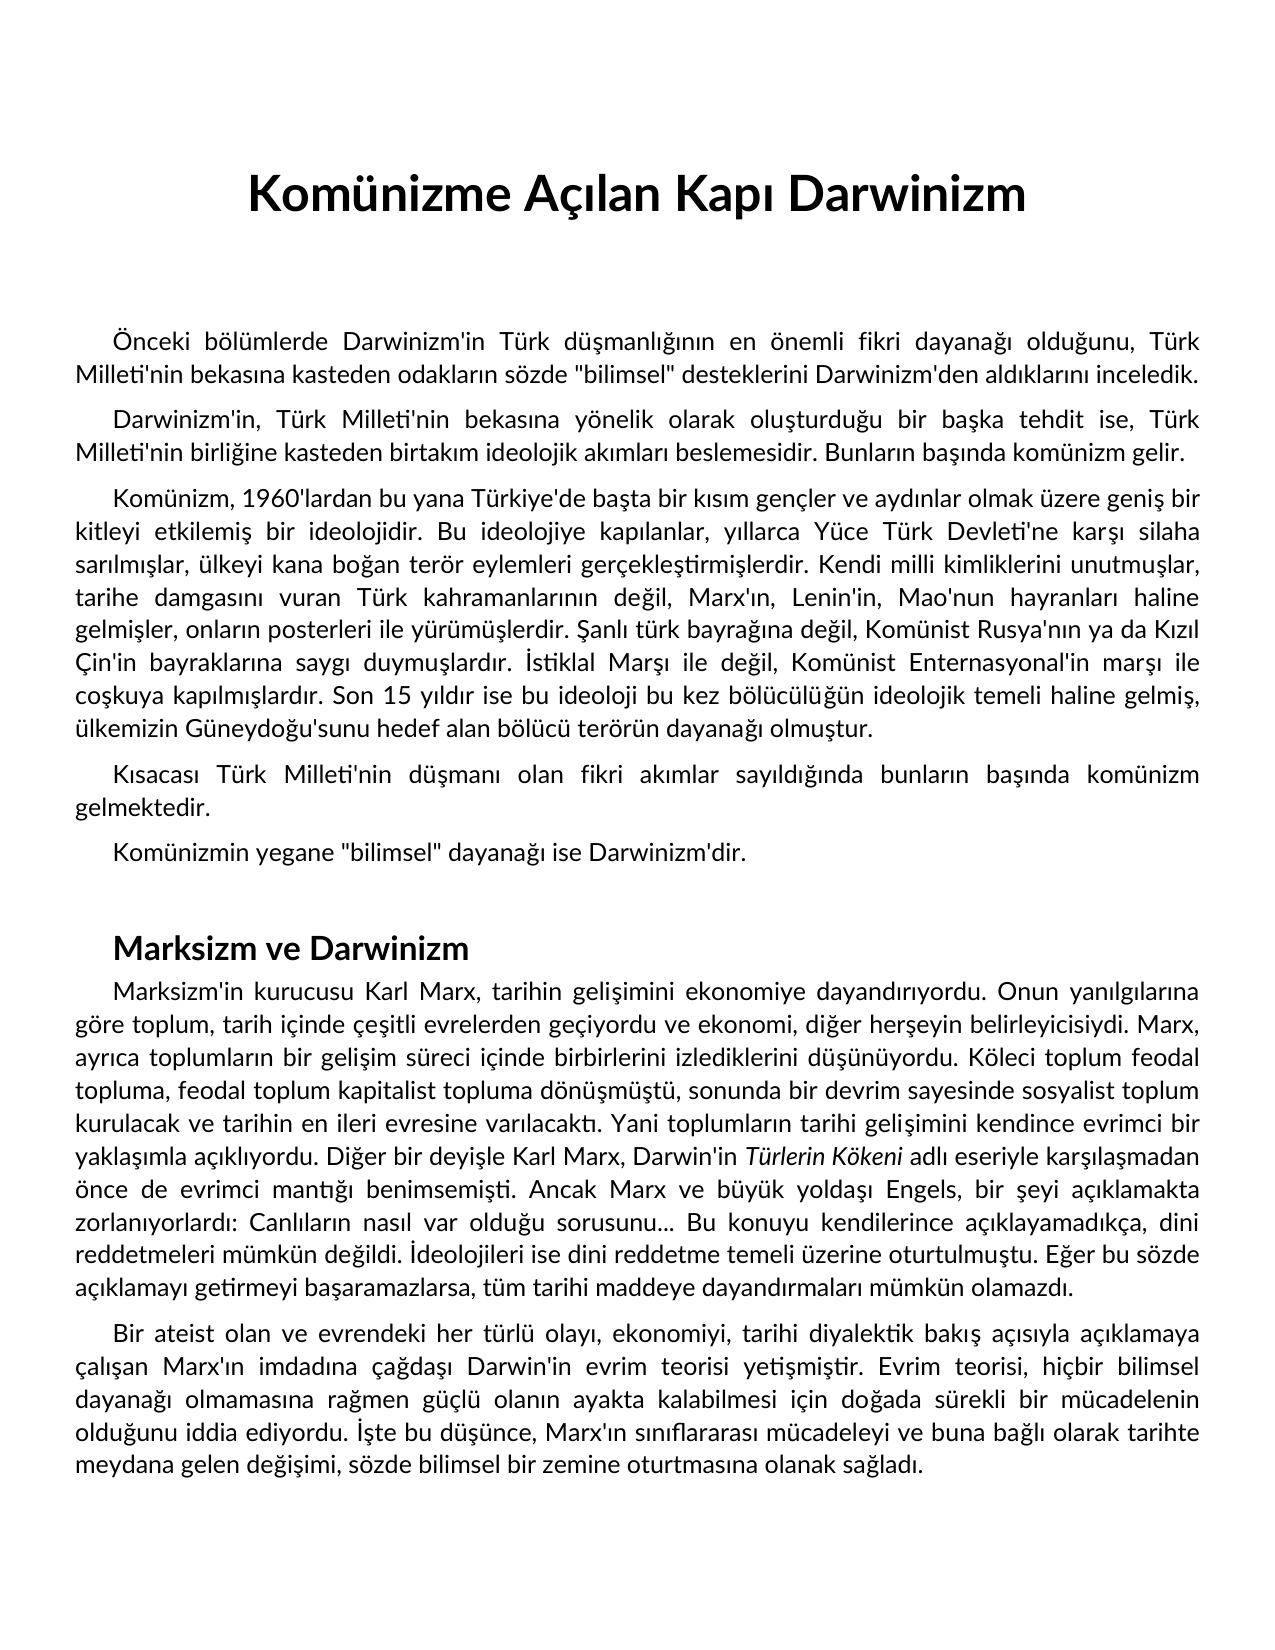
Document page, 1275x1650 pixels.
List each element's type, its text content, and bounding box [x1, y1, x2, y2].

text Marksizm'in kurucusu Karl Marx, tarihin gelişimini ekonomiye dayandırıyordu. Onun yanılgılarına göre toplum, tarih içinde çeşitli evrelerden geçiyordu ve ekonomi, diğer herşeyin belirleyicisiydi. Marx, ayrıca toplumların bir gelişim süreci içinde birbirlerini izlediklerini düşünüyordu. Köleci toplum feodal topluma, feodal toplum kapitalist topluma dönüşmüştü, sonunda bir devrim sayesinde sosyalist toplum kurulacak ve tarihin en ileri evresine varılacaktı. Yani toplumların tarihi gelişimini kendince evrimci bir yaklaşımla açıklıyordu. Diğer bir deyişle Karl Marx, Darwin'in Türlerin Kökeni adlı eseriyle karşılaşmadan önce de evrimci mantığı benimsemişti. Ancak Marx ve büyük yoldaşı Engels, bir şeyi açıklamakta zorlanıyorlardı: Canlıların nasıl var olduğu sorusunu... Bu konuyu kendilerince açıklayamadıkça, dini reddetmeleri mümkün değildi. İdeolojileri ise dini reddetme temeli üzerine oturtulmuştu. Eğer bu sözde açıklamayı getirmeyi başaramazlarsa, tüm tarihi maddeye dayandırmaları mümkün olamazdı. [75, 976, 1200, 1302]
text Komünizm, 1960'lardan bu yana Türkiye'de başta bir kısım gençler ve aydınlar olmak üzere geniş bir kitleyi etkilemiş bir ideolojidir. Bu ideolojiye kapılanlar, yıllarca Yüce Türk Devleti'ne karşı silaha sarılmışlar, ülkeyi kana boğan terör eylemleri gerçekleştirmişlerdir. Kendi milli kimliklerini unutmuşlar, tarihe damgasını vuran Türk kahramanlarının değil, Marx'ın, Lenin'in, Mao'nun hayranları haline gelmişler, onların posterleri ile yürümüşlerdir. Şanlı türk bayrağına değil, Komünist Rusya'nın ya da Kızıl Çin'in bayraklarına saygı duymuşlardır. İstiklal Marşı ile değil, Komünist Enternasyonal'in marşı ile coşkuya kapılmışlardır. Son 15 yıldır ise bu ideoloji bu kez bölücülüğün ideolojik temeli haline gelmiş, ülkemizin Güneydoğu'sunu hedef alan bölücü terörün dayanağı olmuştur. [75, 482, 1200, 743]
text Darwinizm'in, Türk Milleti'nin bekasına yönelik olarak oluşturduğu bir başka tehdit ise, Türk Milleti'nin birliğine kasteden birtakım ideolojik akımları beslemesidir. Bunların başında komünizm gelir. [75, 404, 1200, 467]
text Bir ateist olan ve evrendeki her türlü olayı, ekonomiyi, tarihi diyalektik bakış açısıyla açıklamaya çalışan Marx'ın imdadına çağdaşı Darwin'in evrim teorisi yetişmiştir. Evrim teorisi, hiçbir bilimsel dayanağı olmamasına rağmen güçlü olanın ayakta kalabilmesi için doğada sürekli bir mücadelenin olduğunu iddia ediyordu. İşte bu düşünce, Marx'ın sınıflararası mücadeleyi ve buna bağlı olarak tarihte meydana gelen değişimi, sözde bilimsel bir zemine oturtmasına olanak sağladı. [75, 1317, 1200, 1479]
text Komünizmin yegane "bilimsel" dayanağı ise Darwinizm'dir. [75, 837, 1200, 867]
text Kısacası Türk Milleti'nin düşmanı olan fikri akımlar sayıldığında bunların başında komünizm gelmektedir. [75, 758, 1200, 821]
text Önceki bölümlerde Darwinizm'in Türk düşmanlığının en önemli fikri dayanağı olduğunu, Türk Milleti'nin bekasına kasteden odakların sözde "bilimsel" desteklerini Darwinizm'den aldıklarını inceledik. [75, 326, 1200, 389]
subtitle Komünizme Açılan Kapı Darwinizm [75, 162, 1200, 222]
subtitle Marksizm ve Darwinizm [112, 927, 1200, 967]
